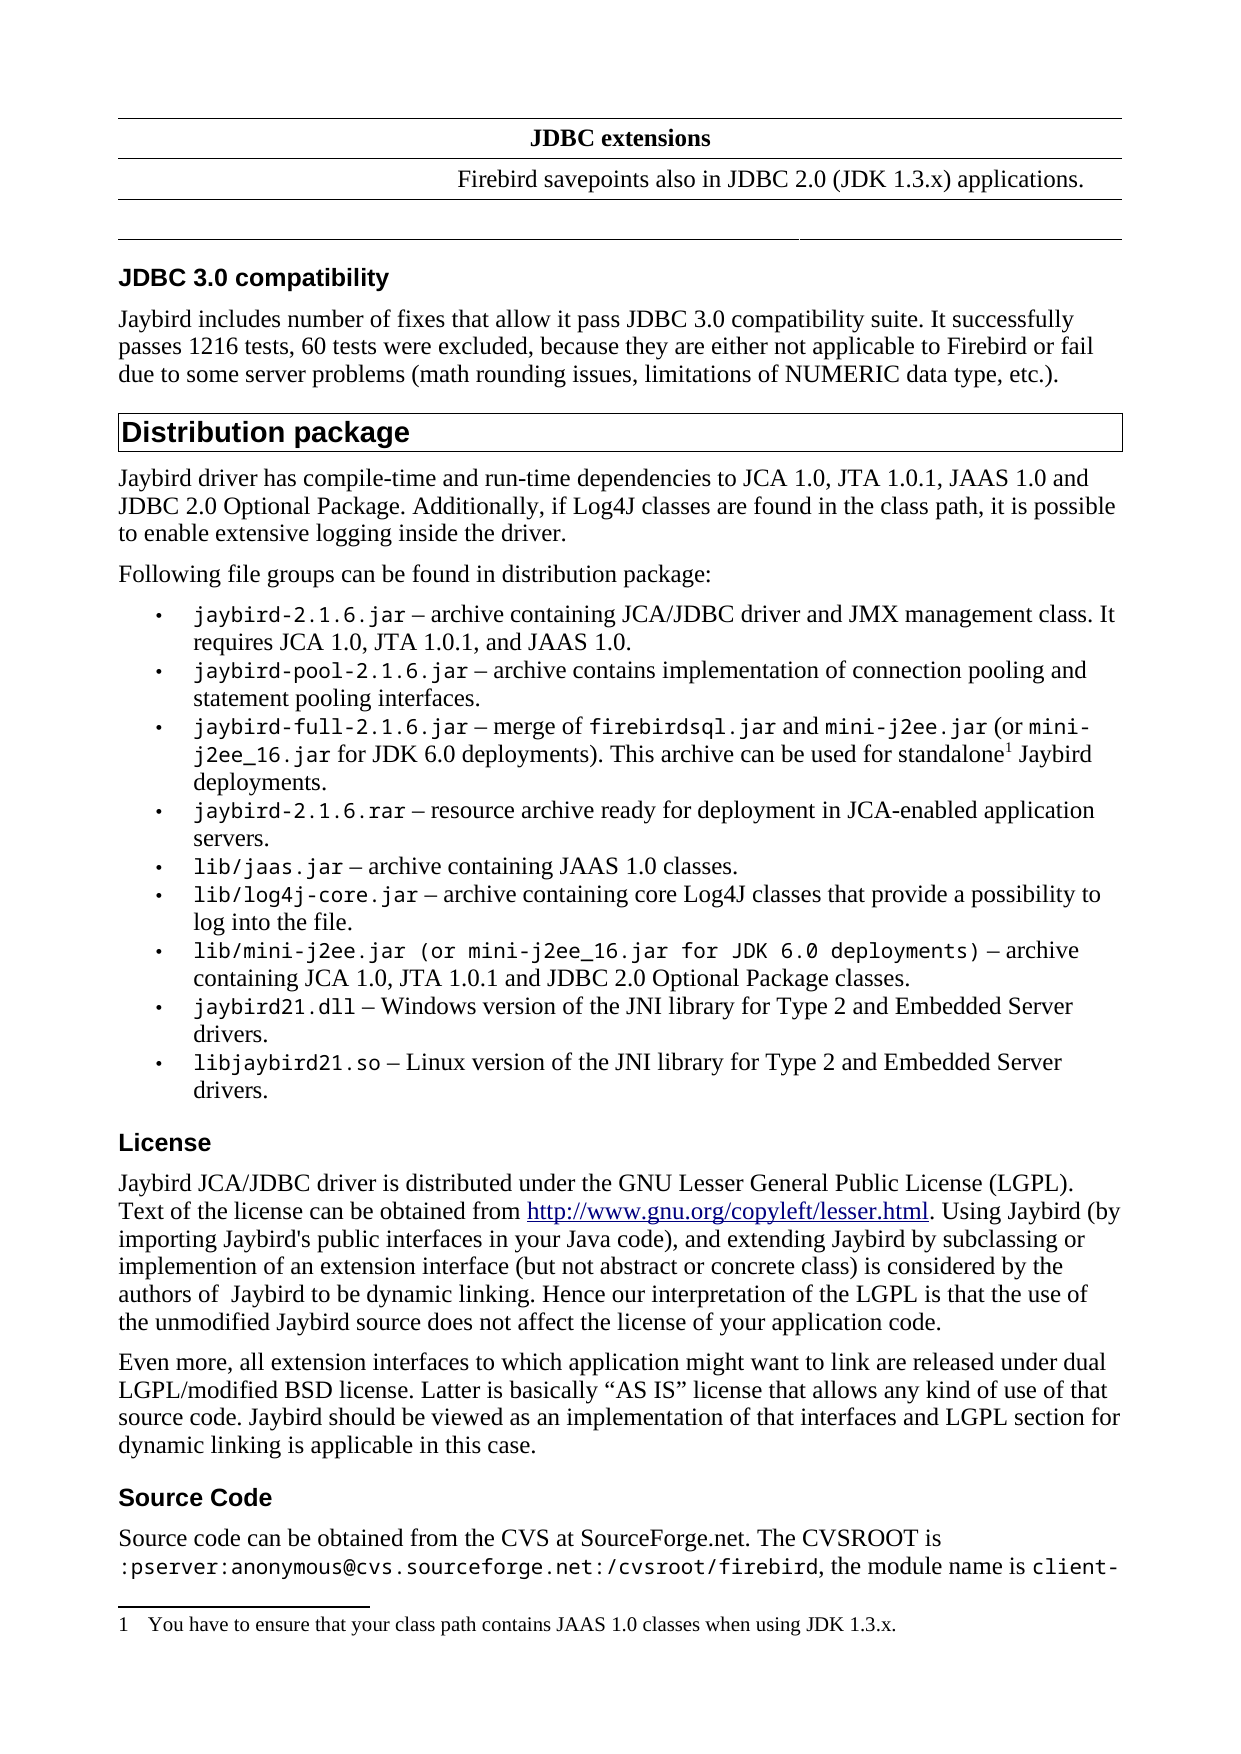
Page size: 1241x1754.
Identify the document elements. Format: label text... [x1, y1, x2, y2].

subtitle Source Code [118, 1484, 1122, 1512]
table_cell [451, 200, 799, 239]
table_cell Firebird savepoints also in JDBC 2.0 (JDK 1.3.x) applications. [451, 159, 1122, 199]
text Jaybird JCA/JDBC driver is distributed under the GNU Lesser General Public License (LGPL). Text of the license can be obtained from http://www.gnu.org/copyleft/lesser.html. Using Jaybird (by importing Jaybird's public interfaces in your Java code), and extending Jaybird by subclassing or implemention of an extension interface (but not abstract or concrete class) is considered by the authors of Jaybird to be dynamic linking. Hence our interpretation of the LGPL is that the use of the unmodified Jaybird source does not affect the license of your application code. [118, 1169, 1122, 1336]
list lib/log4j-core.jar – archive containing core Log4J classes that provide a possibility to log into the file. [156, 880, 1122, 936]
list jaybird-2.1.6.rar – resource archive ready for deployment in JCA-enabled application servers. [156, 796, 1122, 852]
subtitle JDBC 3.0 compatibility [118, 264, 1122, 292]
list jaybird-2.1.6.jar – archive containing JCA/JDBC driver and JMX management class. It requires JCA 1.0, JTA 1.0.1, and JAAS 1.0. [156, 600, 1122, 656]
list lib/jaas.jar – archive containing JAAS 1.0 classes. [156, 852, 1122, 880]
table_cell [118, 159, 373, 199]
list lib/mini-j2ee.jar (or mini-j2ee_16.jar for JDK 6.0 deployments) – archive containing JCA 1.0, JTA 1.0.1 and JDBC 2.0 Optional Package classes. [156, 936, 1122, 992]
subtitle Distribution package [119, 414, 1122, 451]
table_cell [373, 159, 451, 199]
text Source code can be obtained from the CVS at SourceForge.net. The CVSROOT is :pserver:anonymous@cvs.sourceforge.net:/cvsroot/firebird, the module name is client- [118, 1524, 1122, 1580]
text Jaybird driver has compile-time and run-time dependencies to JCA 1.0, JTA 1.0.1, JAAS 1.0 and JDBC 2.0 Optional Package. Additionally, if Log4J classes are found in the class path, it is possible to enable extensive logging inside the driver. [118, 464, 1122, 547]
text Even more, all extension interfaces to which application might want to link are released under dual LGPL/modified BSD license. Latter is basically “AS IS” license that allows any kind of use of that source code. Jaybird should be viewed as an implementation of that interfaces and LGPL section for dynamic linking is applicable in this case. [118, 1348, 1122, 1459]
list libjaybird21.so – Linux version of the JNI library for Type 2 and Embedded Server drivers. [156, 1048, 1122, 1104]
list jaybird-pool-2.1.6.jar – archive contains implementation of connection pooling and statement pooling interfaces. [156, 656, 1122, 712]
text Following file groups can be found in distribution package: [118, 560, 1122, 587]
text Jaybird includes number of fixes that allow it pass JDBC 3.0 compatibility suite. It successfully passes 1216 tests, 60 tests were excluded, because they are either not applicable to Firebird or fail due to some server problems (math rounding issues, limitations of NUMERIC data type, etc.). [118, 305, 1122, 388]
table_cell [373, 200, 451, 239]
list jaybird21.dll – Windows version of the JNI library for Type 2 and Embedded Server drivers. [156, 992, 1122, 1048]
list You have to ensure that your class path contains JAAS 1.0 classes when using JDK 1.3.x. [118, 1613, 1122, 1636]
list jaybird-full-2.1.6.jar – merge of firebirdsql.jar and mini-j2ee.jar (or mini-j2ee_16.jar for JDK 6.0 deployments). This archive can be used for standalone Jaybird deployments. [156, 712, 1122, 796]
table_header JDBC extensions [118, 119, 1122, 158]
subtitle License [118, 1129, 1122, 1157]
table_cell [118, 200, 373, 239]
table_cell [800, 200, 1122, 239]
